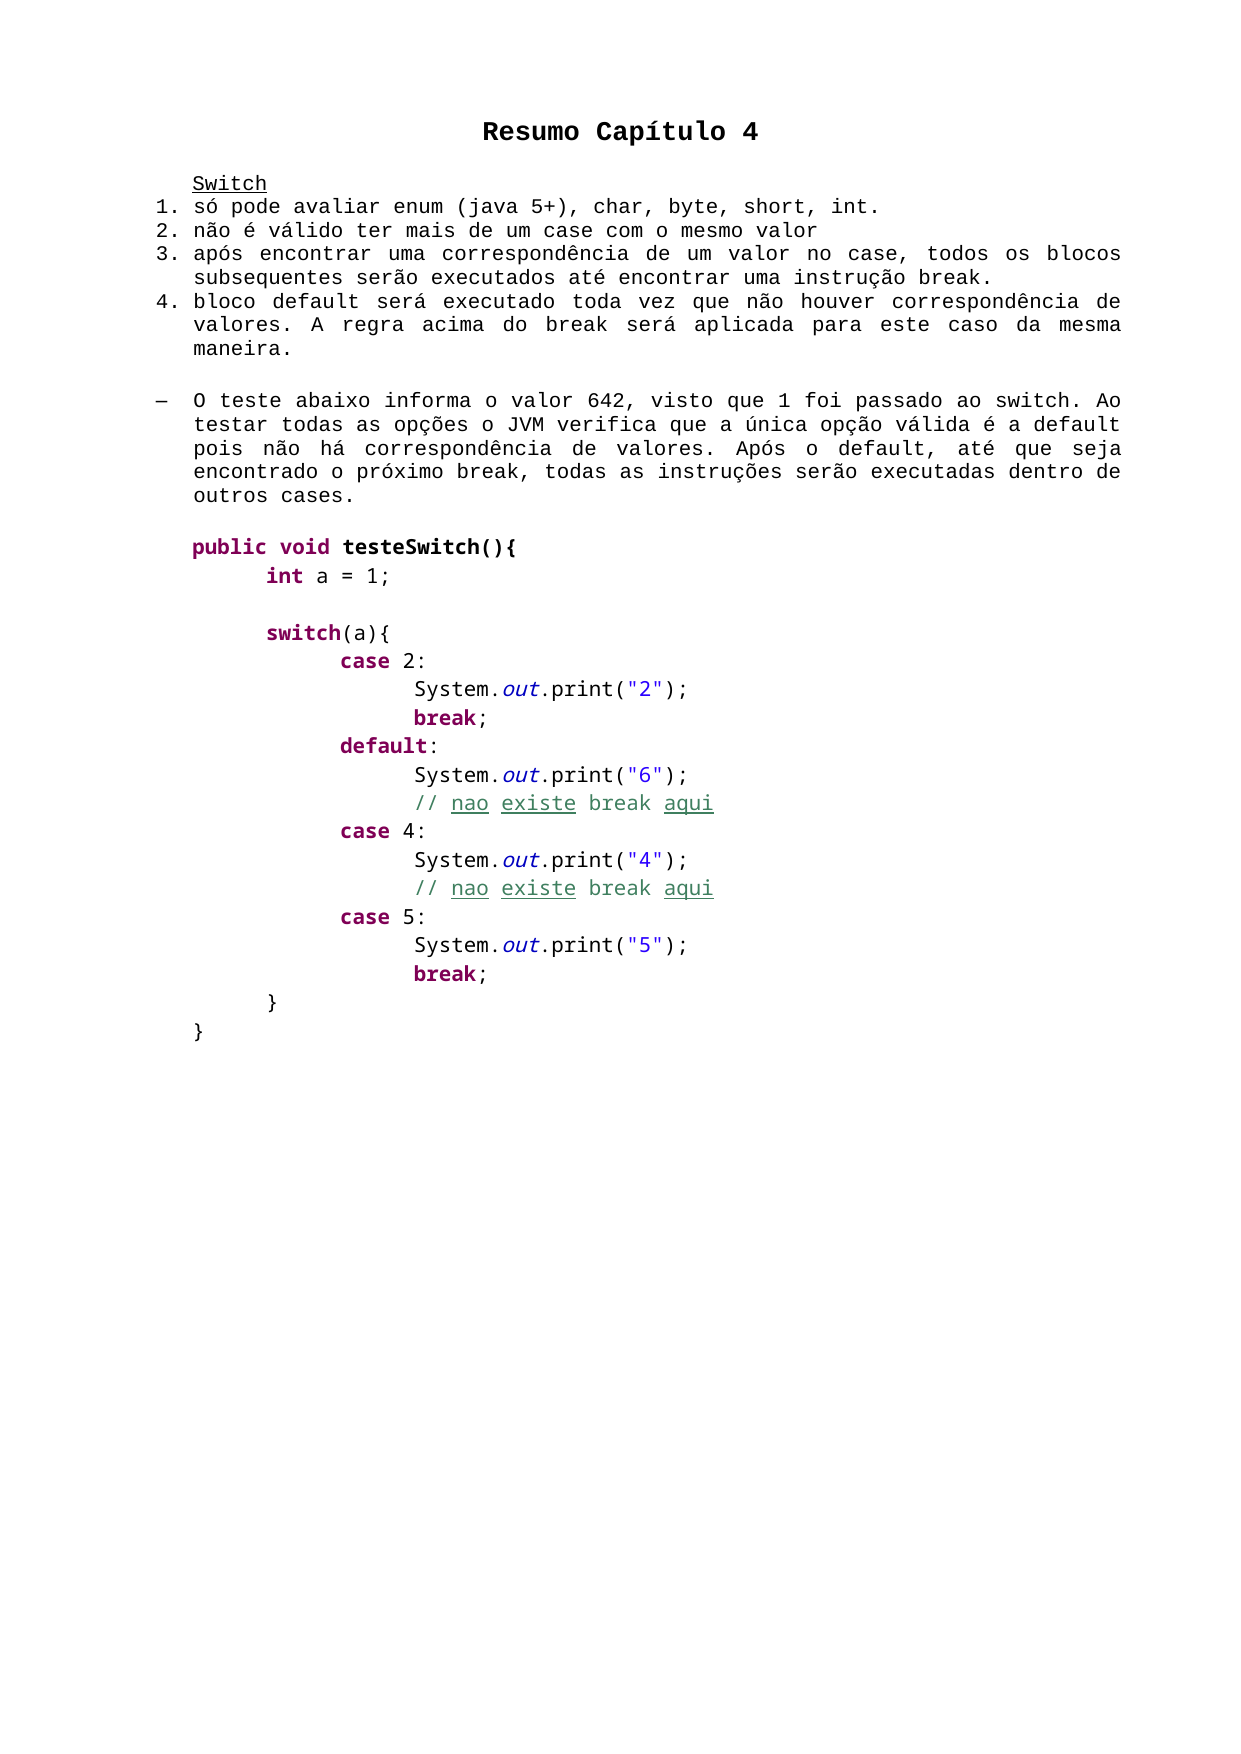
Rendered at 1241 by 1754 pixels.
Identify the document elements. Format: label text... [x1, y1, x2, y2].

text switch(a){ [118, 618, 1122, 646]
text // nao existe break aqui [118, 873, 1122, 902]
list bloco default será executado toda vez que não houver correspondência de valores. A regra acima do break será aplicada para este caso da mesma maneira. [156, 291, 1122, 362]
text } [118, 987, 1122, 1016]
list não é válido ter mais de um case com o mesmo valor [156, 220, 1122, 243]
list após encontrar uma correspondência de um valor no case, todos os blocos subsequentes serão executados até encontrar uma instrução break. [156, 243, 1122, 291]
text Resumo Capítulo 4 [118, 118, 1122, 149]
text Switch [192, 172, 1122, 196]
text break; [118, 703, 1122, 731]
text public void testeSwitch(){ [118, 532, 1122, 561]
text } [118, 1016, 1122, 1044]
text System.out.print("5"); [118, 930, 1122, 959]
text case 4: [118, 817, 1122, 845]
text break; [118, 959, 1122, 987]
text int a = 1; [118, 561, 1122, 589]
text System.out.print("6"); [118, 760, 1122, 788]
text case 5: [118, 902, 1122, 930]
text // nao existe break aqui [118, 788, 1122, 817]
list só pode avaliar enum (java 5+), char, byte, short, int. [156, 196, 1122, 220]
text case 2: [118, 646, 1122, 674]
text default: [118, 731, 1122, 760]
text System.out.print("4"); [118, 845, 1122, 873]
text System.out.print("2"); [118, 674, 1122, 703]
list O teste abaixo informa o valor 642, visto que 1 foi passado ao switch. Ao testar todas as opções o JVM verifica que a única opção válida é a default pois não há correspondência de valores. Após o default, até que seja encontrado o próximo break, todas as instruções serão executadas dentro de outros cases. [156, 390, 1122, 509]
